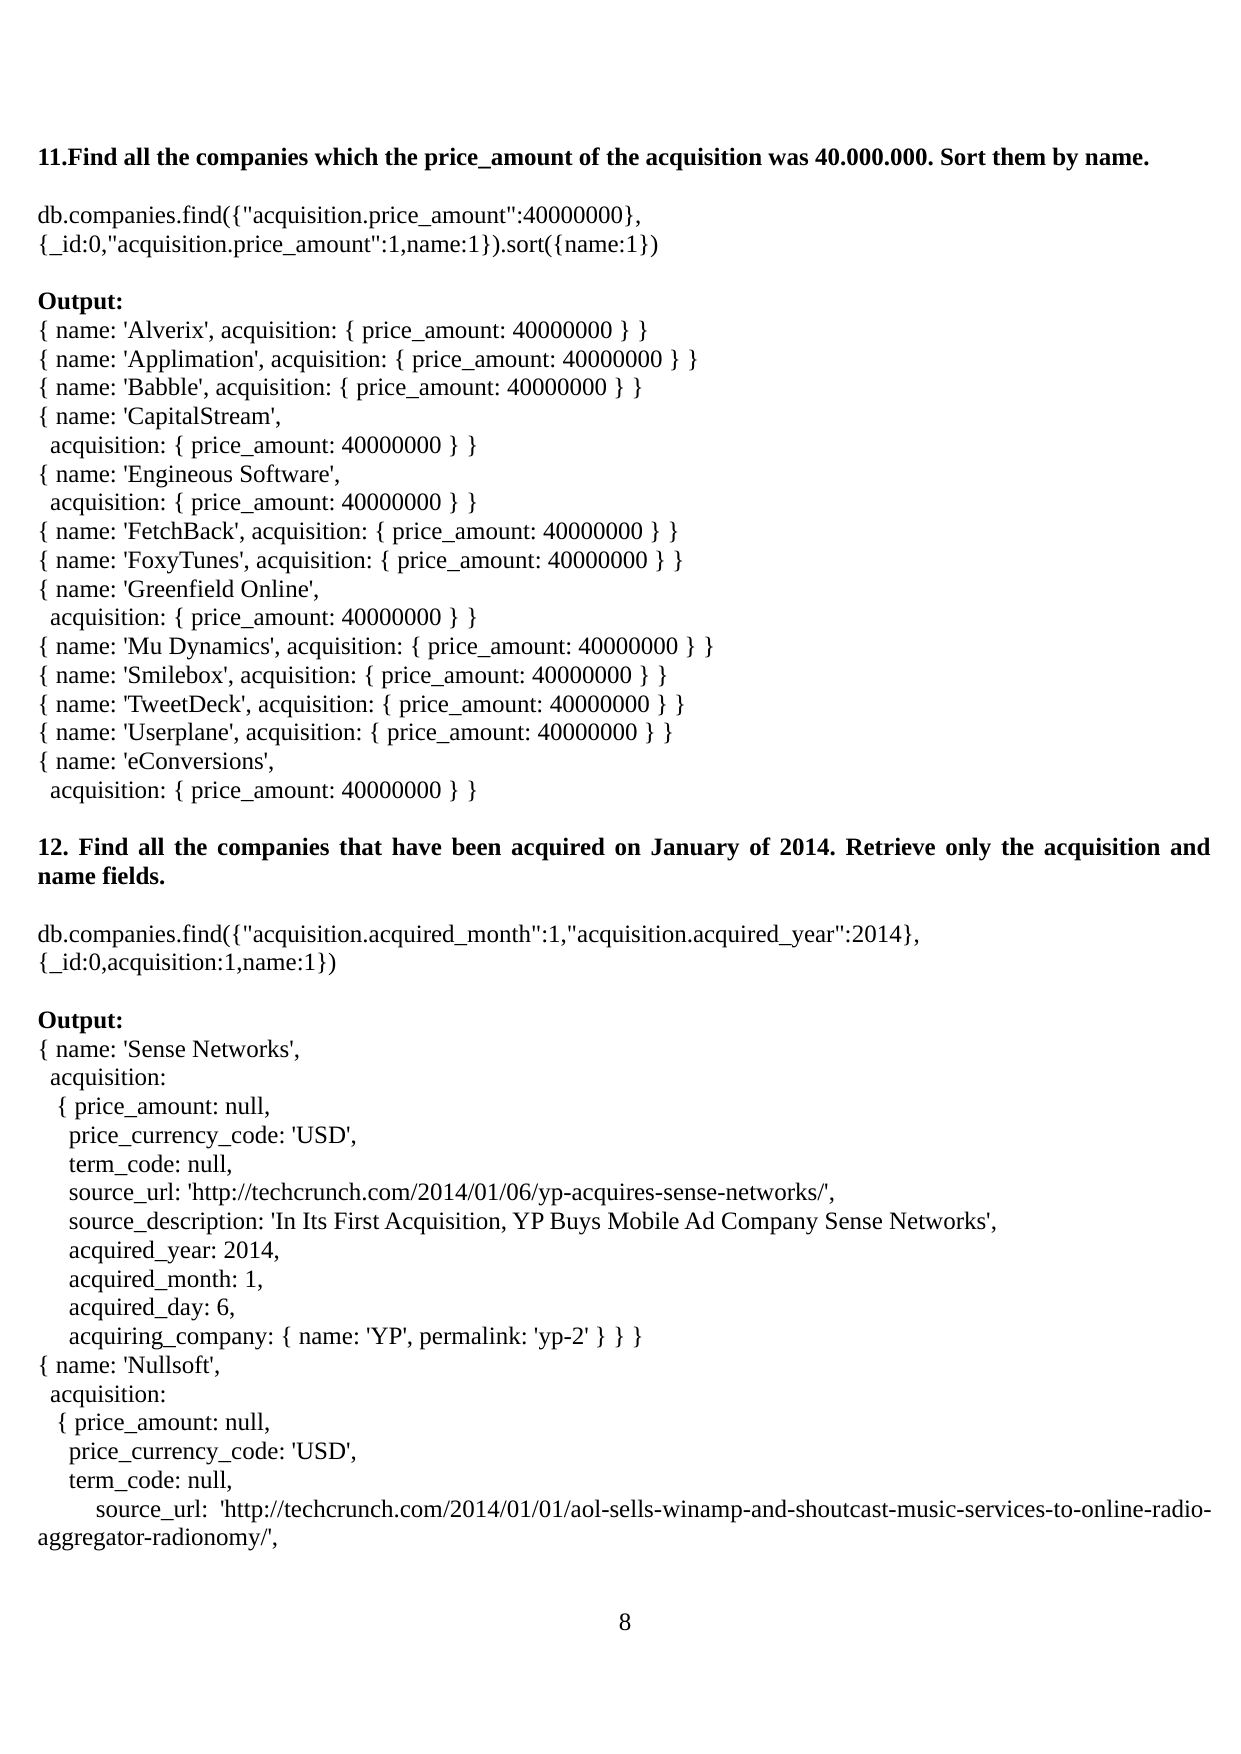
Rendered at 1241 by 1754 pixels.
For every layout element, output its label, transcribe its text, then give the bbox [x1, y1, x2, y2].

text db.companies.find({"acquisition.price_amount":40000000},{_id:0,"acquisition.price_amount":1,name:1}).sort({name:1}) [37, 200, 1212, 257]
text term_code: null, [37, 1149, 1212, 1177]
text acquisition: { price_amount: 40000000 } } [37, 602, 1212, 631]
text source_description: 'In Its First Acquisition, YP Buys Mobile Ad Company Sense Networks', [37, 1206, 1212, 1235]
text acquiring_company: { name: 'YP', permalink: 'yp-2' } } } [37, 1321, 1212, 1350]
text acquisition: { price_amount: 40000000 } } [37, 430, 1212, 459]
text { name: 'CapitalStream', [37, 401, 1212, 430]
text { name: 'FetchBack', acquisition: { price_amount: 40000000 } } [37, 516, 1212, 545]
text { price_amount: null, [37, 1407, 1212, 1436]
text db.companies.find({"acquisition.acquired_month":1,"acquisition.acquired_year":2014},{_id:0,acquisition:1,name:1}) [37, 919, 1212, 976]
text acquisition: { price_amount: 40000000 } } [37, 487, 1212, 516]
text { name: 'Engineous Software', [37, 459, 1212, 487]
text { name: 'Smilebox', acquisition: { price_amount: 40000000 } } [37, 660, 1212, 689]
text { name: 'Alverix', acquisition: { price_amount: 40000000 } } [37, 315, 1212, 344]
text acquired_day: 6, [37, 1292, 1212, 1321]
text { name: 'Userplane', acquisition: { price_amount: 40000000 } } [37, 717, 1212, 746]
text { name: 'Applimation', acquisition: { price_amount: 40000000 } } [37, 344, 1212, 372]
text price_currency_code: 'USD', [37, 1120, 1212, 1149]
text { price_amount: null, [37, 1091, 1212, 1120]
text { name: 'eConversions', [37, 746, 1212, 775]
text price_currency_code: 'USD', [37, 1436, 1212, 1465]
text Output: [37, 1005, 1212, 1034]
text term_code: null, [37, 1465, 1212, 1494]
text acquisition: { price_amount: 40000000 } } [37, 775, 1212, 804]
text { name: 'Sense Networks', [37, 1034, 1212, 1062]
text source_url: 'http://techcrunch.com/2014/01/01/aol-sells-winamp-and-shoutcast-music-services-to-online-radio-aggregator-radionomy/', [37, 1494, 1212, 1551]
text acquired_year: 2014, [37, 1235, 1212, 1264]
text { name: 'Nullsoft', [37, 1350, 1212, 1379]
text { name: 'FoxyTunes', acquisition: { price_amount: 40000000 } } [37, 545, 1212, 574]
text Output: [37, 286, 1212, 315]
text { name: 'Mu Dynamics', acquisition: { price_amount: 40000000 } } [37, 631, 1212, 660]
text acquired_month: 1, [37, 1264, 1212, 1292]
text source_url: 'http://techcrunch.com/2014/01/06/yp-acquires-sense-networks/', [37, 1177, 1212, 1206]
text { name: 'TweetDeck', acquisition: { price_amount: 40000000 } } [37, 689, 1212, 717]
text 11.Find all the companies which the price_amount of the acquisition was 40.000.000. Sort them by name. [37, 142, 1212, 171]
text { name: 'Babble', acquisition: { price_amount: 40000000 } } [37, 372, 1212, 401]
text { name: 'Greenfield Online', [37, 574, 1212, 602]
text acquisition: [37, 1062, 1212, 1091]
text 12. Find all the companies that have been acquired on January of 2014. Retrieve only the acquisition and name fields. [37, 832, 1212, 890]
text acquisition: [37, 1379, 1212, 1407]
